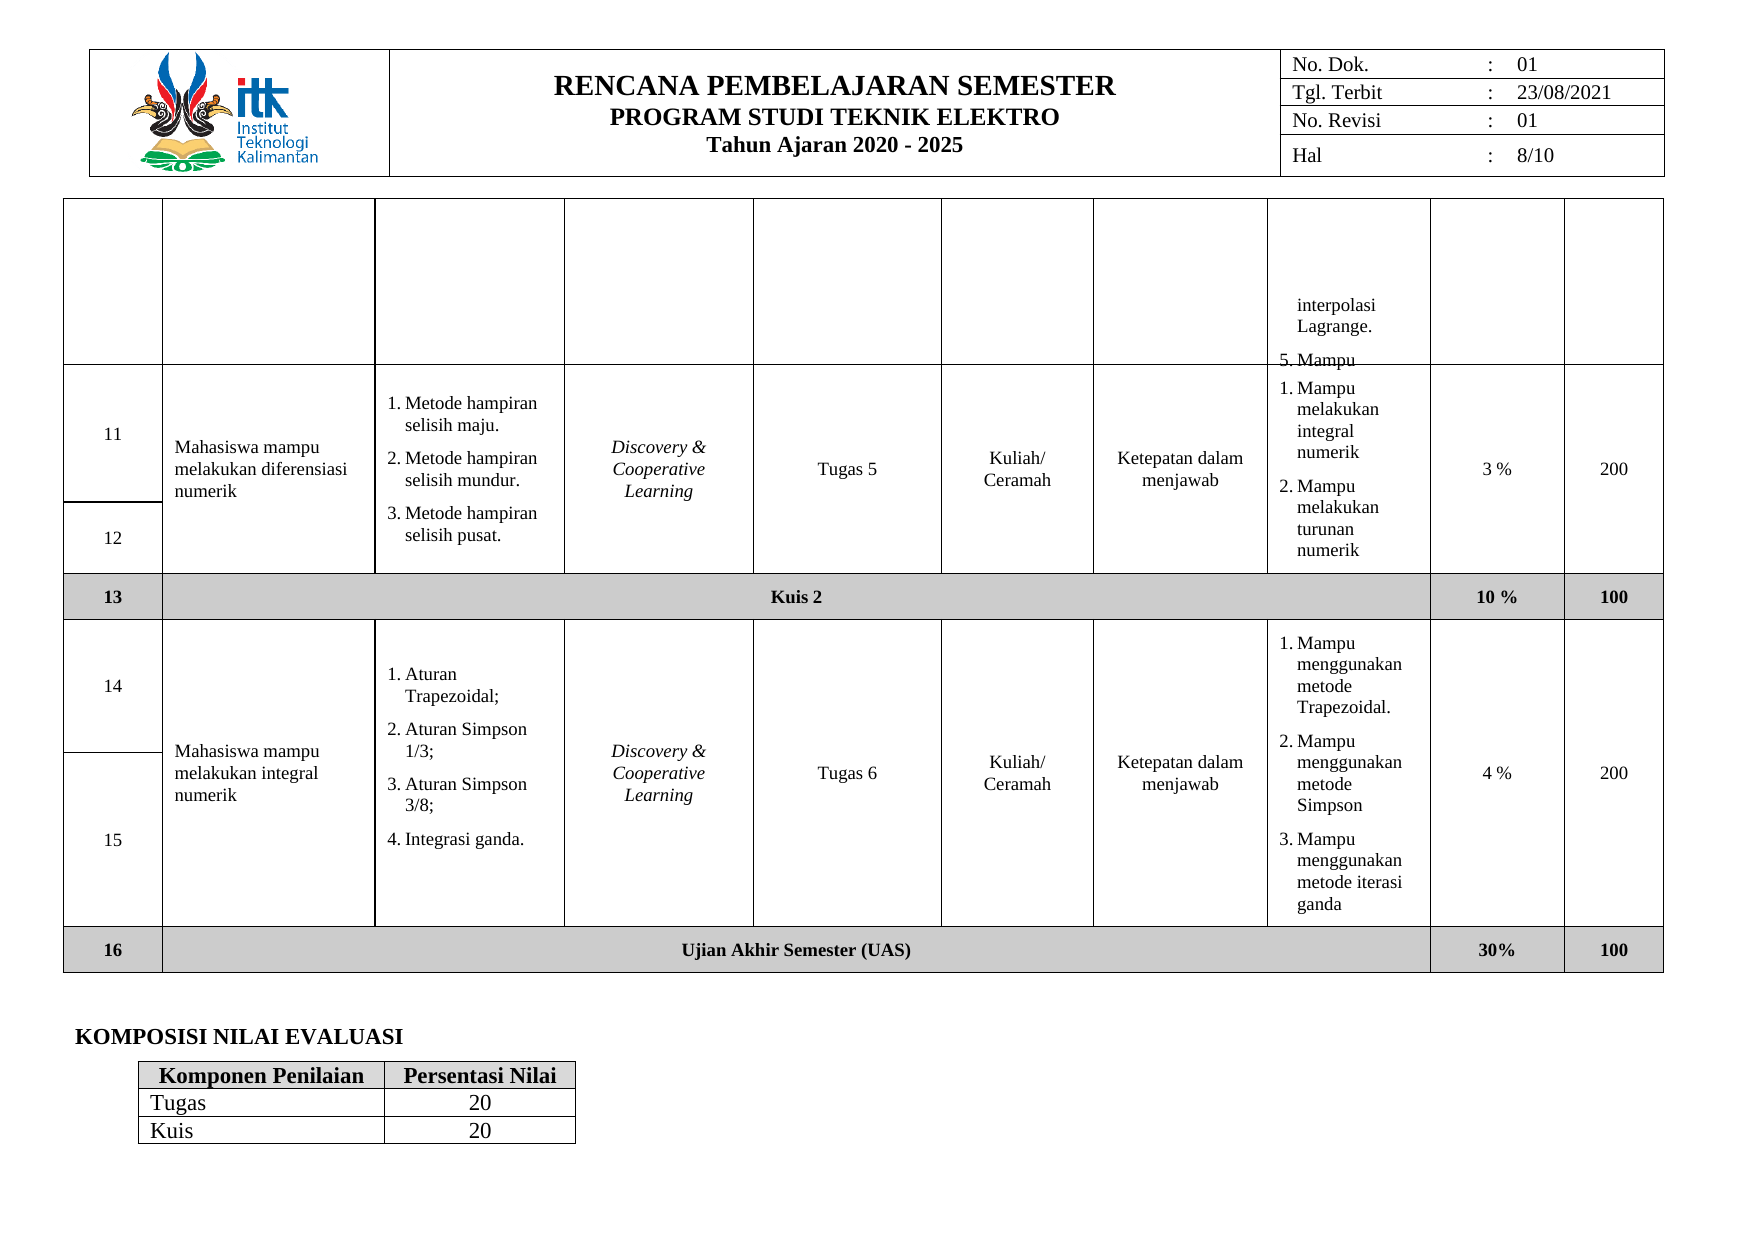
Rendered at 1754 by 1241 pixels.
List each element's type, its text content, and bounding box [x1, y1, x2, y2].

table_cell 12 [64, 503, 162, 573]
table_cell Ketepatan dalam menjawab [1094, 365, 1267, 573]
table_cell 20 [385, 1117, 575, 1143]
table_cell 10 % [1431, 574, 1564, 619]
table_cell Tugas 5 [754, 365, 941, 573]
table_cell Ketepatan dalam menjawab [1094, 620, 1267, 926]
table_cell [64, 199, 162, 364]
table_cell 16 [64, 927, 162, 972]
table_cell 11 [64, 365, 162, 501]
table_header Komponen Penilaian [139, 1062, 384, 1088]
table_cell Aturan Trapezoidal; Aturan Simpson 1/3; Aturan Simpson 3/8; Integrasi ganda. [376, 620, 564, 926]
table_cell 13 [64, 574, 162, 619]
table_cell 3 % [1431, 365, 1564, 573]
table_cell Tugas 6 [754, 620, 941, 926]
table_cell Discovery & Cooperative Learning [565, 620, 753, 926]
table_cell Mahasiswa mampu melakukan integral numerik [163, 620, 374, 926]
table_cell Mampu melakukan integral numerik Mampu melakukan turunan numerik [1268, 365, 1430, 573]
subtitle KOMPOSISI NILAI EVALUASI [75, 1023, 1679, 1049]
table_cell 200 [1565, 620, 1663, 926]
table_cell 30% [1431, 927, 1564, 972]
table_cell Mampu menggunakan metode Trapezoidal. Mampu menggunakan metode Simpson Mampu menggunakan metode iterasi ganda [1268, 620, 1430, 926]
table_cell 20 [385, 1089, 575, 1116]
table_cell Discovery & Cooperative Learning [565, 365, 753, 573]
table_cell Kuliah/ Ceramah [942, 365, 1093, 573]
table_cell 100 [1565, 574, 1663, 619]
table_cell Metode hampiran selisih maju. Metode hampiran selisih mundur. Metode hampiran selisih pusat. [376, 365, 564, 573]
table_cell Kuis 2 [163, 574, 1430, 619]
table_header Persentasi Nilai [385, 1062, 575, 1088]
table_cell Ujian Akhir Semester (UAS) [163, 927, 1430, 972]
table_cell Kuliah/ Ceramah [942, 620, 1093, 926]
table_cell Tugas [139, 1089, 384, 1116]
table_cell 100 [1565, 927, 1663, 972]
table_cell Mahasiswa mampu melakukan diferensiasi numerik [163, 365, 374, 573]
table_cell Kuis [139, 1117, 384, 1143]
picture [127, 50, 322, 176]
table_cell 200 [1565, 365, 1663, 573]
table_cell 4 % [1431, 620, 1564, 926]
table_cell 14 [64, 620, 162, 752]
table_cell 15 [64, 753, 162, 926]
